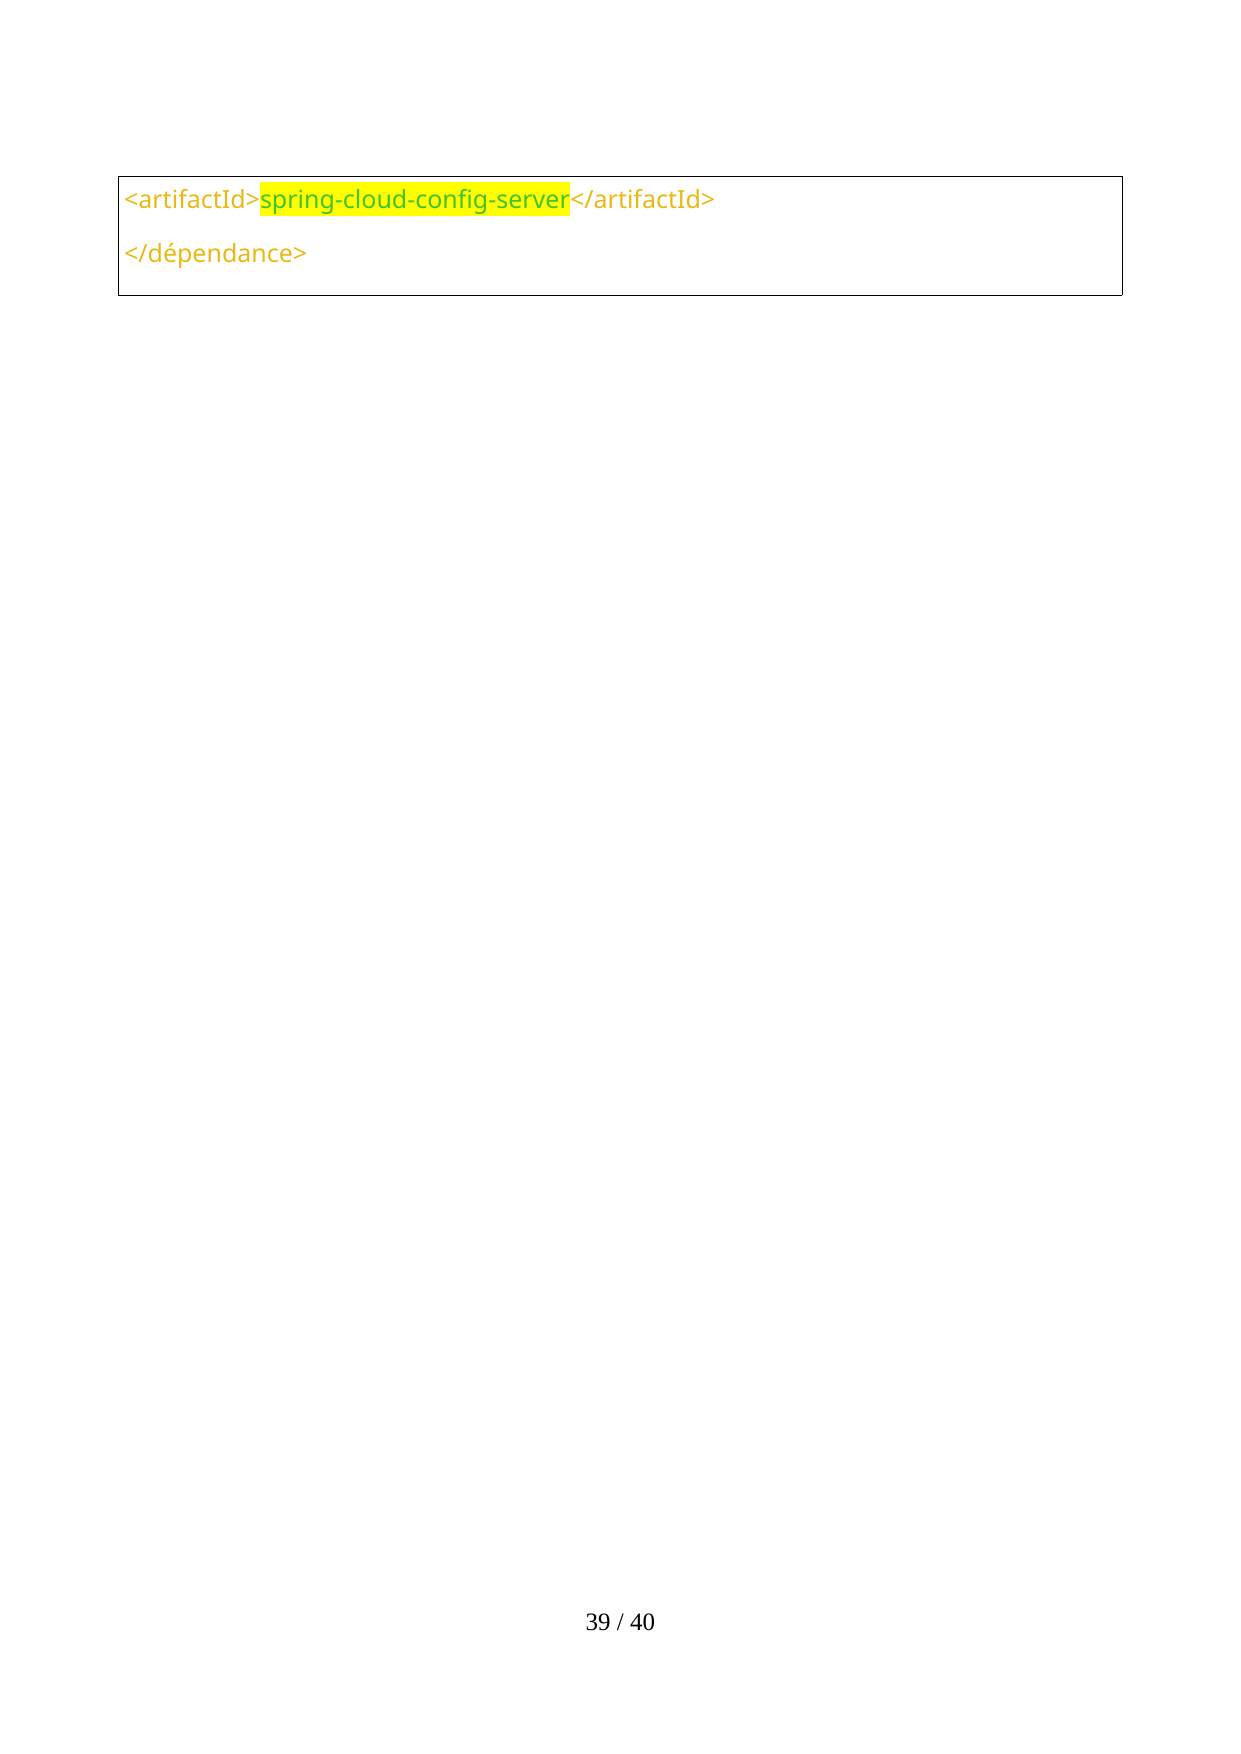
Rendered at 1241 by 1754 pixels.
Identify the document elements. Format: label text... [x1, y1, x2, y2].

table_header <artifactId>spring-cloud-config-server</artifactId> </dépendance> [119, 177, 1122, 294]
